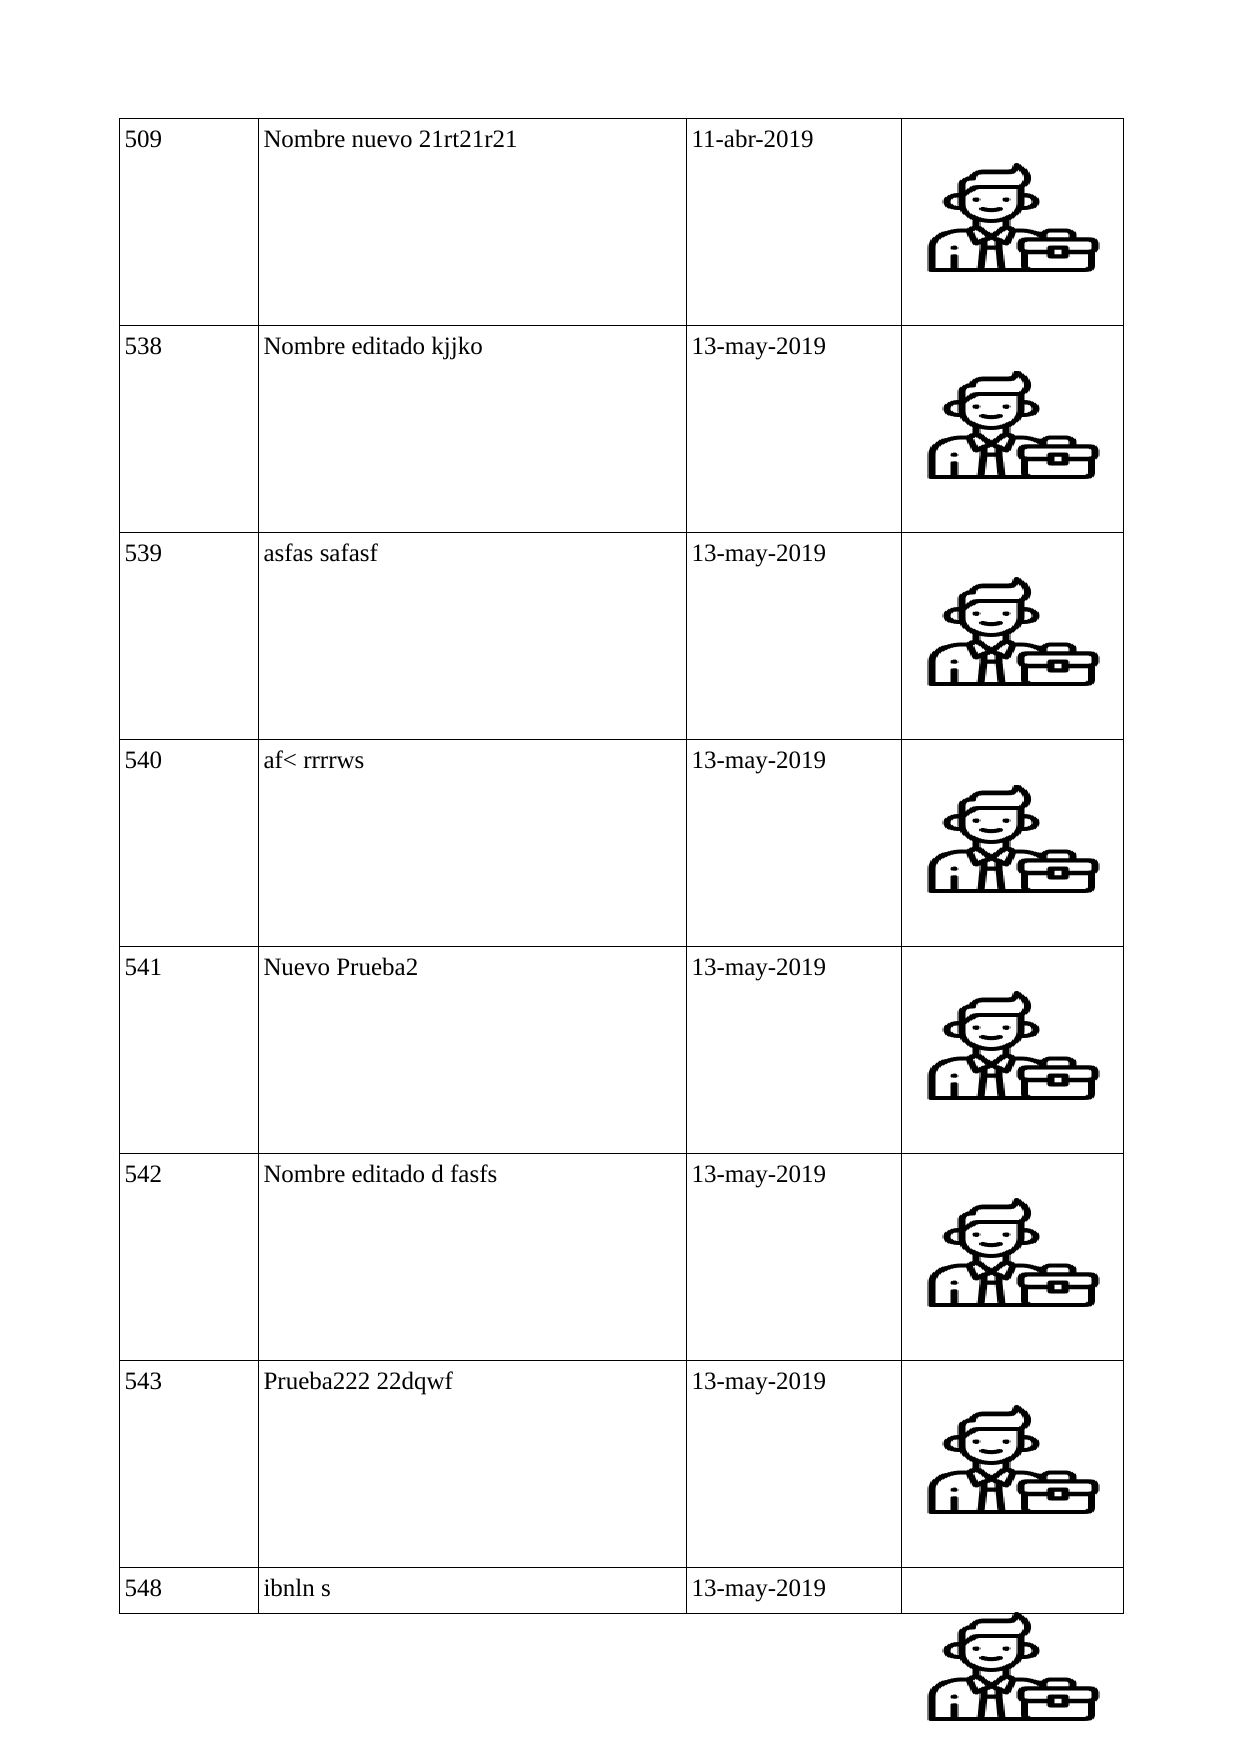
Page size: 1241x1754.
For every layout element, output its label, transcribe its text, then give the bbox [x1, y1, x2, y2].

table_cell 540 [120, 740, 258, 946]
table_cell a [902, 479, 1123, 532]
table_cell [14, 1567, 119, 1613]
table_cell 509 [120, 119, 258, 325]
table_cell Nombre editado kjjko [259, 326, 686, 532]
table_cell [14, 946, 119, 1153]
table_cell 541 [120, 947, 258, 1153]
table_cell [902, 740, 1123, 892]
table_cell af< rrrrws [259, 740, 686, 946]
picture [919, 991, 1109, 1100]
table_cell 543 [120, 1361, 258, 1567]
table_cell 13-may-2019 [687, 1568, 901, 1613]
picture [919, 1198, 1109, 1307]
table_cell [14, 1153, 119, 1360]
picture [919, 577, 1109, 686]
table_cell 11-abr-2019 [687, 119, 901, 325]
table_cell [14, 532, 119, 739]
table_cell a [902, 1154, 1123, 1360]
table_cell Nuevo Prueba2 [259, 947, 686, 1153]
table_cell 548 [120, 1568, 258, 1613]
table_cell ibnln s [259, 1568, 686, 1613]
table_cell a [902, 119, 1123, 325]
table_cell 13-may-2019 [687, 1154, 901, 1360]
table_cell asfas safasf [259, 533, 686, 739]
table_cell a [902, 947, 1123, 1153]
table_cell Prueba222 22dqwf [259, 1361, 686, 1567]
table_cell [14, 1360, 119, 1567]
table_cell 13-may-2019 [687, 1361, 901, 1567]
table_cell a [902, 893, 1123, 946]
table_cell 539 [120, 533, 258, 739]
picture [919, 1612, 1109, 1721]
table_cell 13-may-2019 [687, 326, 901, 532]
picture [919, 371, 1109, 479]
table_cell [14, 325, 119, 532]
table_cell 538 [120, 326, 258, 532]
table_cell Nombre editado d fasfs [259, 1154, 686, 1360]
table_cell [902, 1568, 1123, 1613]
table_cell a [902, 1361, 1123, 1567]
table_cell a [902, 533, 1123, 739]
picture [919, 785, 1109, 893]
picture [919, 1405, 1109, 1514]
picture [919, 163, 1109, 272]
table_cell 542 [120, 1154, 258, 1360]
table_cell [902, 326, 1123, 478]
table_cell 13-may-2019 [687, 947, 901, 1153]
table_cell 13-may-2019 [687, 533, 901, 739]
table_cell 13-may-2019 [687, 740, 901, 946]
table_cell [14, 739, 119, 946]
table_cell Nombre nuevo 21rt21r21 [259, 119, 686, 325]
table_cell [14, 118, 119, 325]
